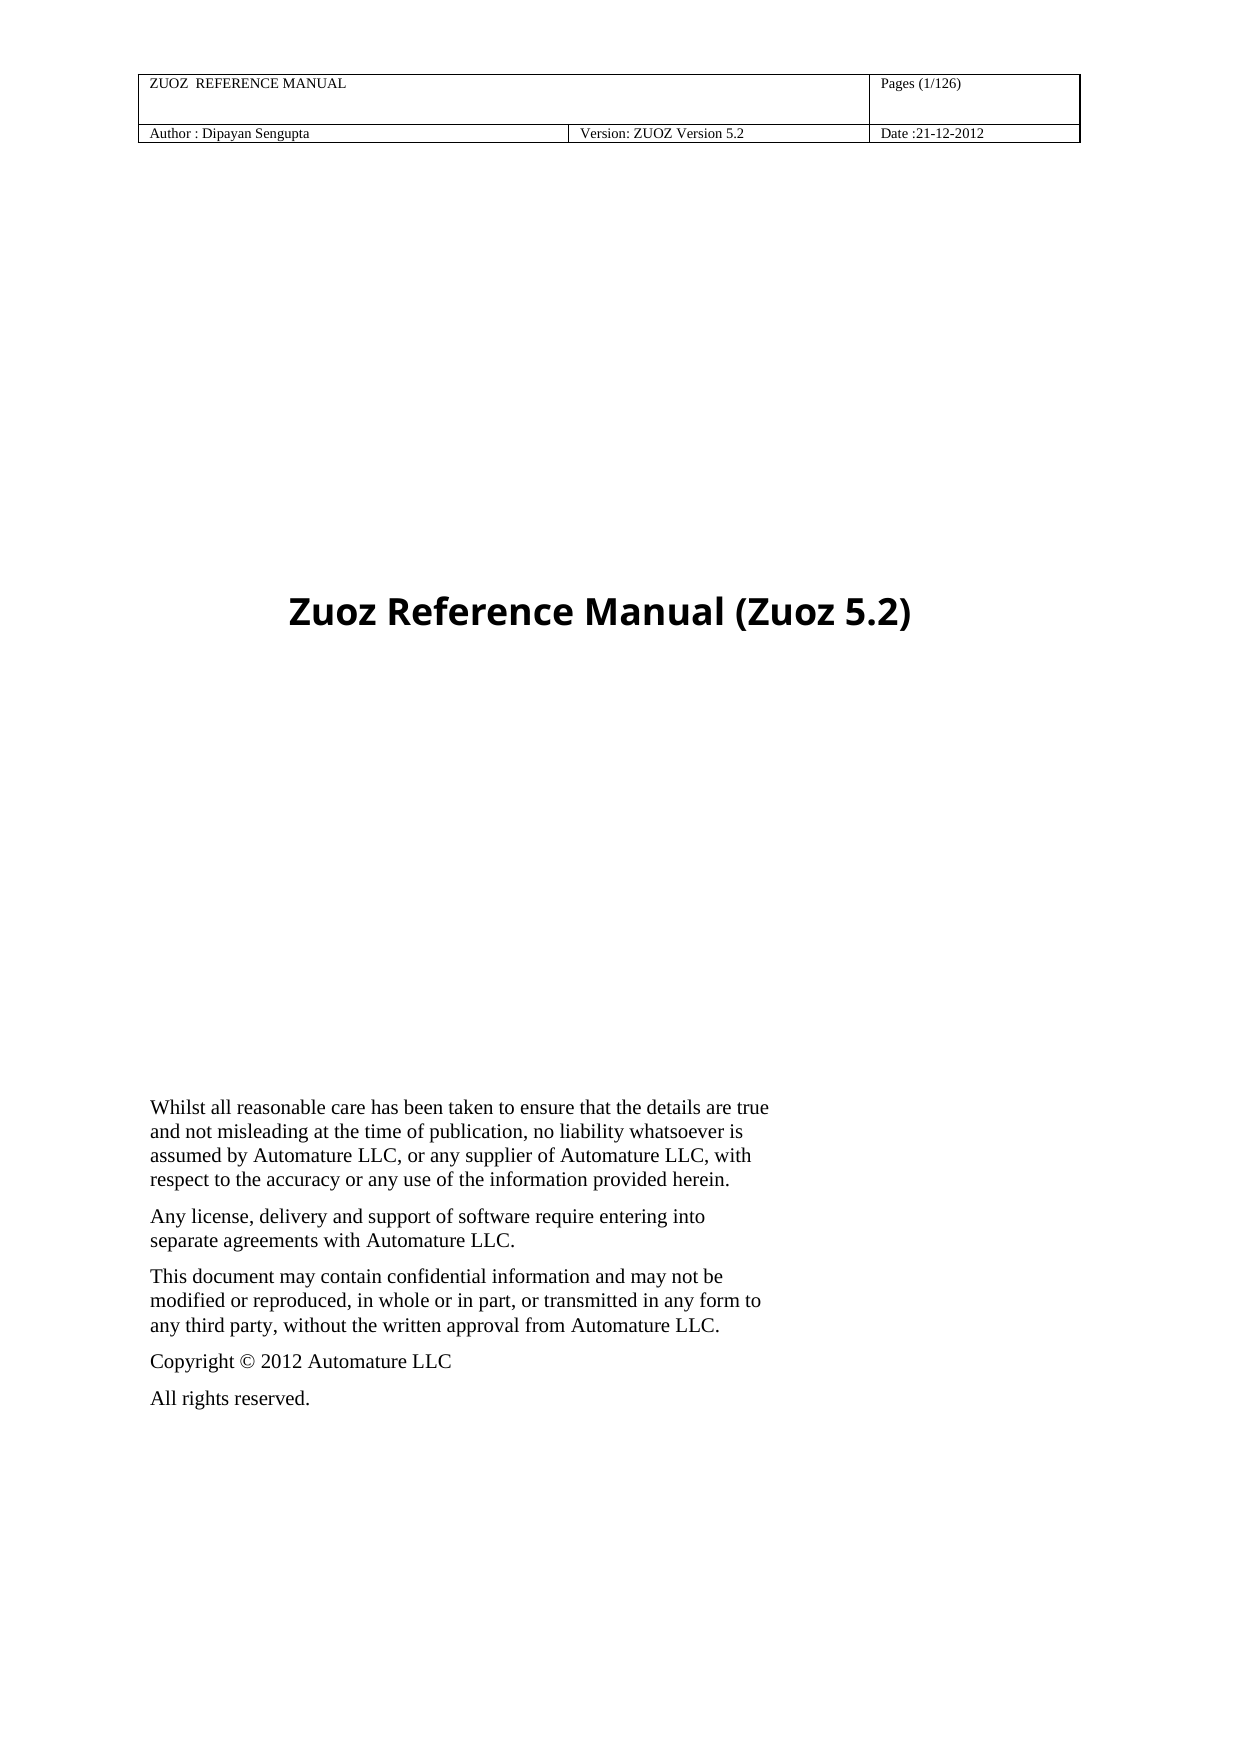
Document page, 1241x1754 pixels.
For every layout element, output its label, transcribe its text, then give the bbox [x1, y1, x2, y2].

text All rights reserved. [150, 1386, 770, 1410]
title Zuoz Reference Manual (Zuoz 5.2) [150, 586, 1050, 637]
text This document may contain confidential information and may not be modified or reproduced, in whole or in part, or transmitted in any form to any third party, without the written approval from Automature LLC. [150, 1264, 770, 1337]
text Whilst all reasonable care has been taken to ensure that the details are true and not misleading at the time of publication, no liability whatsoever is assumed by Automature LLC, or any supplier of Automature LLC, with respect to the accuracy or any use of the information provided herein. [150, 1095, 770, 1191]
text Any license, delivery and support of software require entering into separate agreements with Automature LLC. [150, 1204, 770, 1252]
text Copyright © 2012 Automature LLC [150, 1349, 770, 1373]
